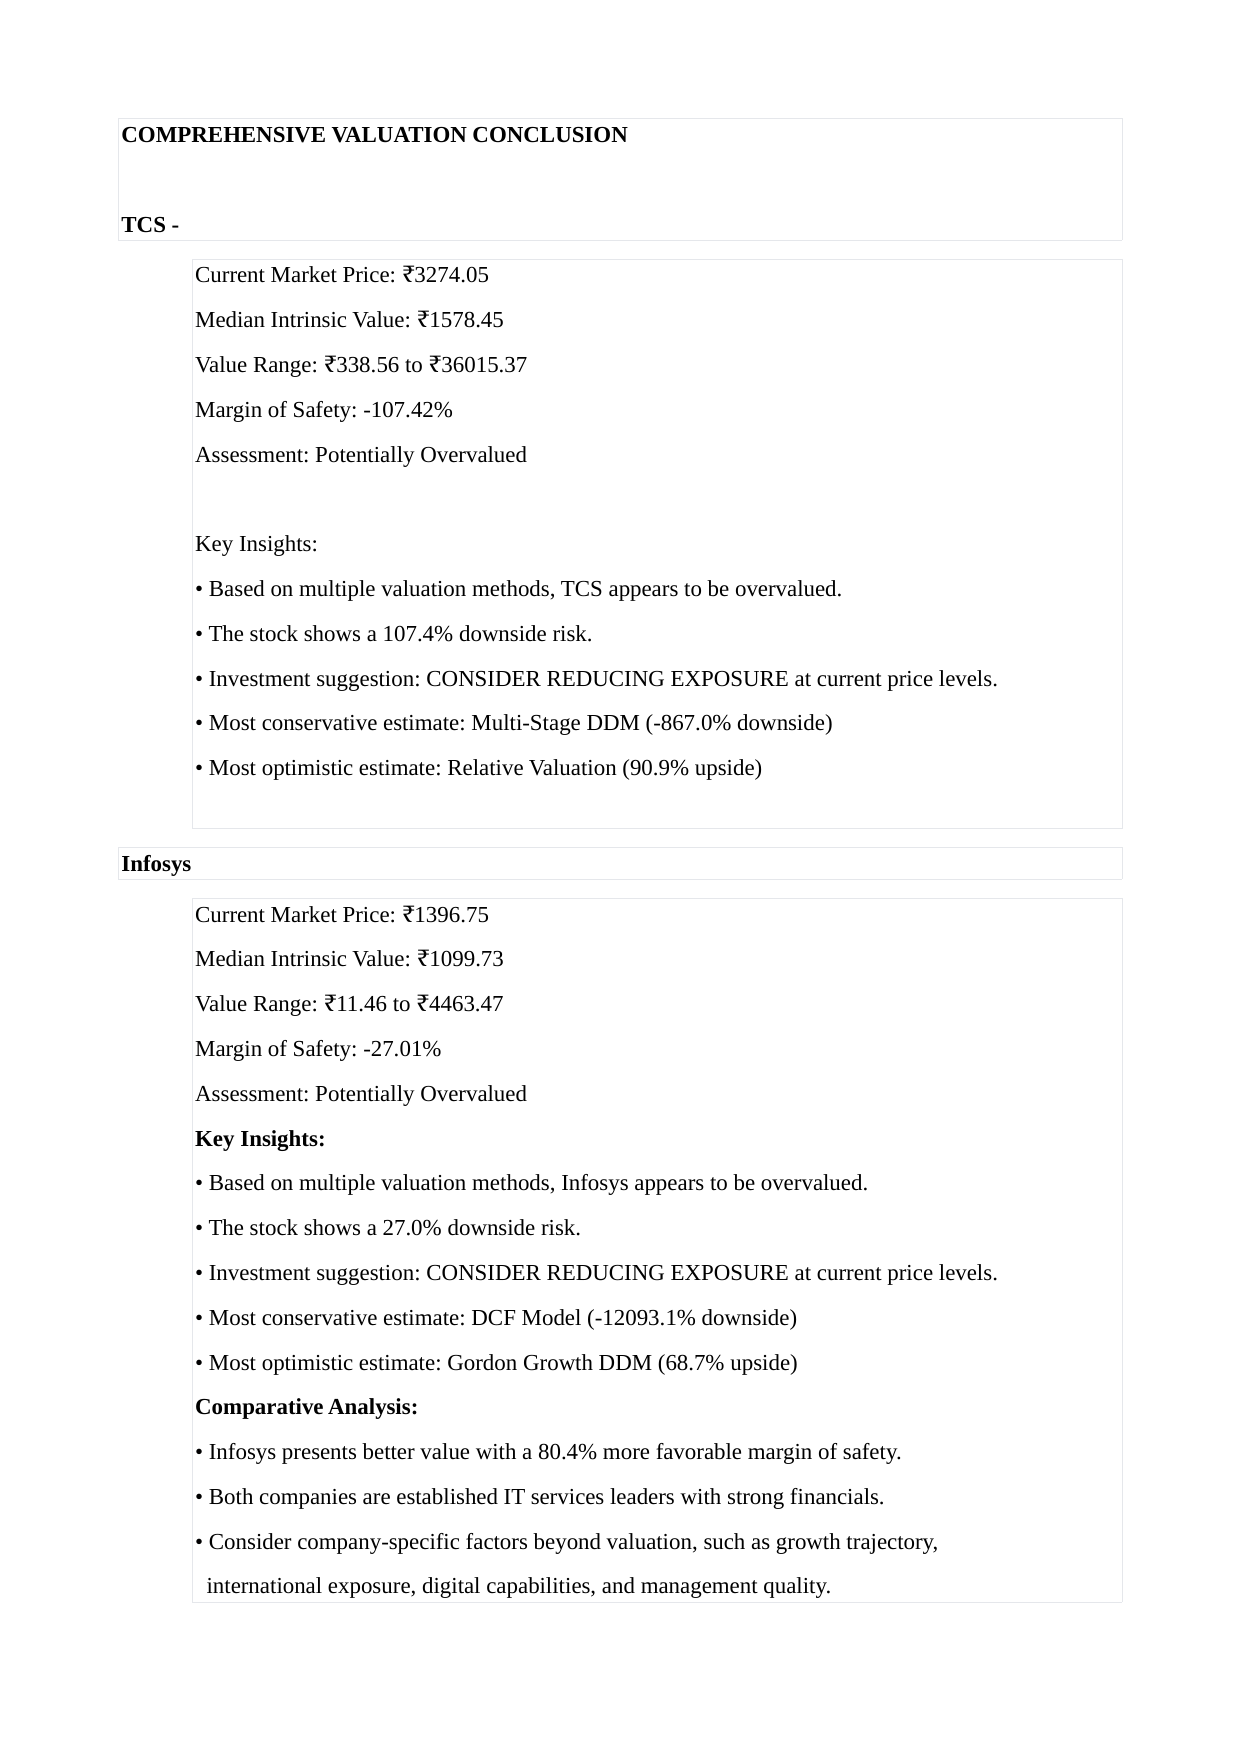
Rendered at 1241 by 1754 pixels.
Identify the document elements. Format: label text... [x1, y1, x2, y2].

text Assessment: Potentially Overvalued [193, 438, 1122, 467]
text Value Range: ₹338.56 to ₹36015.37 [193, 348, 1122, 377]
text • The stock shows a 107.4% downside risk. [193, 617, 1122, 646]
text Margin of Safety: -107.42% [193, 393, 1122, 422]
text international exposure, digital capabilities, and management quality. [193, 1569, 1122, 1602]
text TCS - [119, 208, 1122, 240]
text Median Intrinsic Value: ₹1099.73 [193, 942, 1122, 972]
text • Based on multiple valuation methods, Infosys appears to be overvalued. [193, 1166, 1122, 1196]
text • Both companies are established IT services leaders with strong financials. [193, 1480, 1122, 1509]
text • Based on multiple valuation methods, TCS appears to be overvalued. [193, 572, 1122, 601]
text • Most conservative estimate: DCF Model (-12093.1% downside) [193, 1301, 1122, 1330]
text Comparative Analysis: [193, 1390, 1122, 1420]
text COMPREHENSIVE VALUATION CONCLUSION [119, 119, 1122, 147]
text • Investment suggestion: CONSIDER REDUCING EXPOSURE at current price levels. [193, 1256, 1122, 1285]
text Current Market Price: ₹3274.05 [193, 260, 1122, 288]
text • The stock shows a 27.0% downside risk. [193, 1211, 1122, 1241]
text • Infosys presents better value with a 80.4% more favorable margin of safety. [193, 1435, 1122, 1464]
text • Most optimistic estimate: Relative Valuation (90.9% upside) [193, 751, 1122, 781]
text Infosys [119, 848, 1122, 879]
text Assessment: Potentially Overvalued [193, 1077, 1122, 1106]
text • Most conservative estimate: Multi-Stage DDM (-867.0% downside) [193, 706, 1122, 736]
text Margin of Safety: -27.01% [193, 1032, 1122, 1061]
text Median Intrinsic Value: ₹1578.45 [193, 303, 1122, 333]
text • Investment suggestion: CONSIDER REDUCING EXPOSURE at current price levels. [193, 662, 1122, 691]
text • Most optimistic estimate: Gordon Growth DDM (68.7% upside) [193, 1346, 1122, 1375]
text Value Range: ₹11.46 to ₹4463.47 [193, 987, 1122, 1017]
text Key Insights: [193, 527, 1122, 557]
text • Consider company-specific factors beyond valuation, such as growth trajectory, [193, 1525, 1122, 1554]
text Key Insights: [193, 1122, 1122, 1151]
text Current Market Price: ₹1396.75 [193, 899, 1122, 927]
